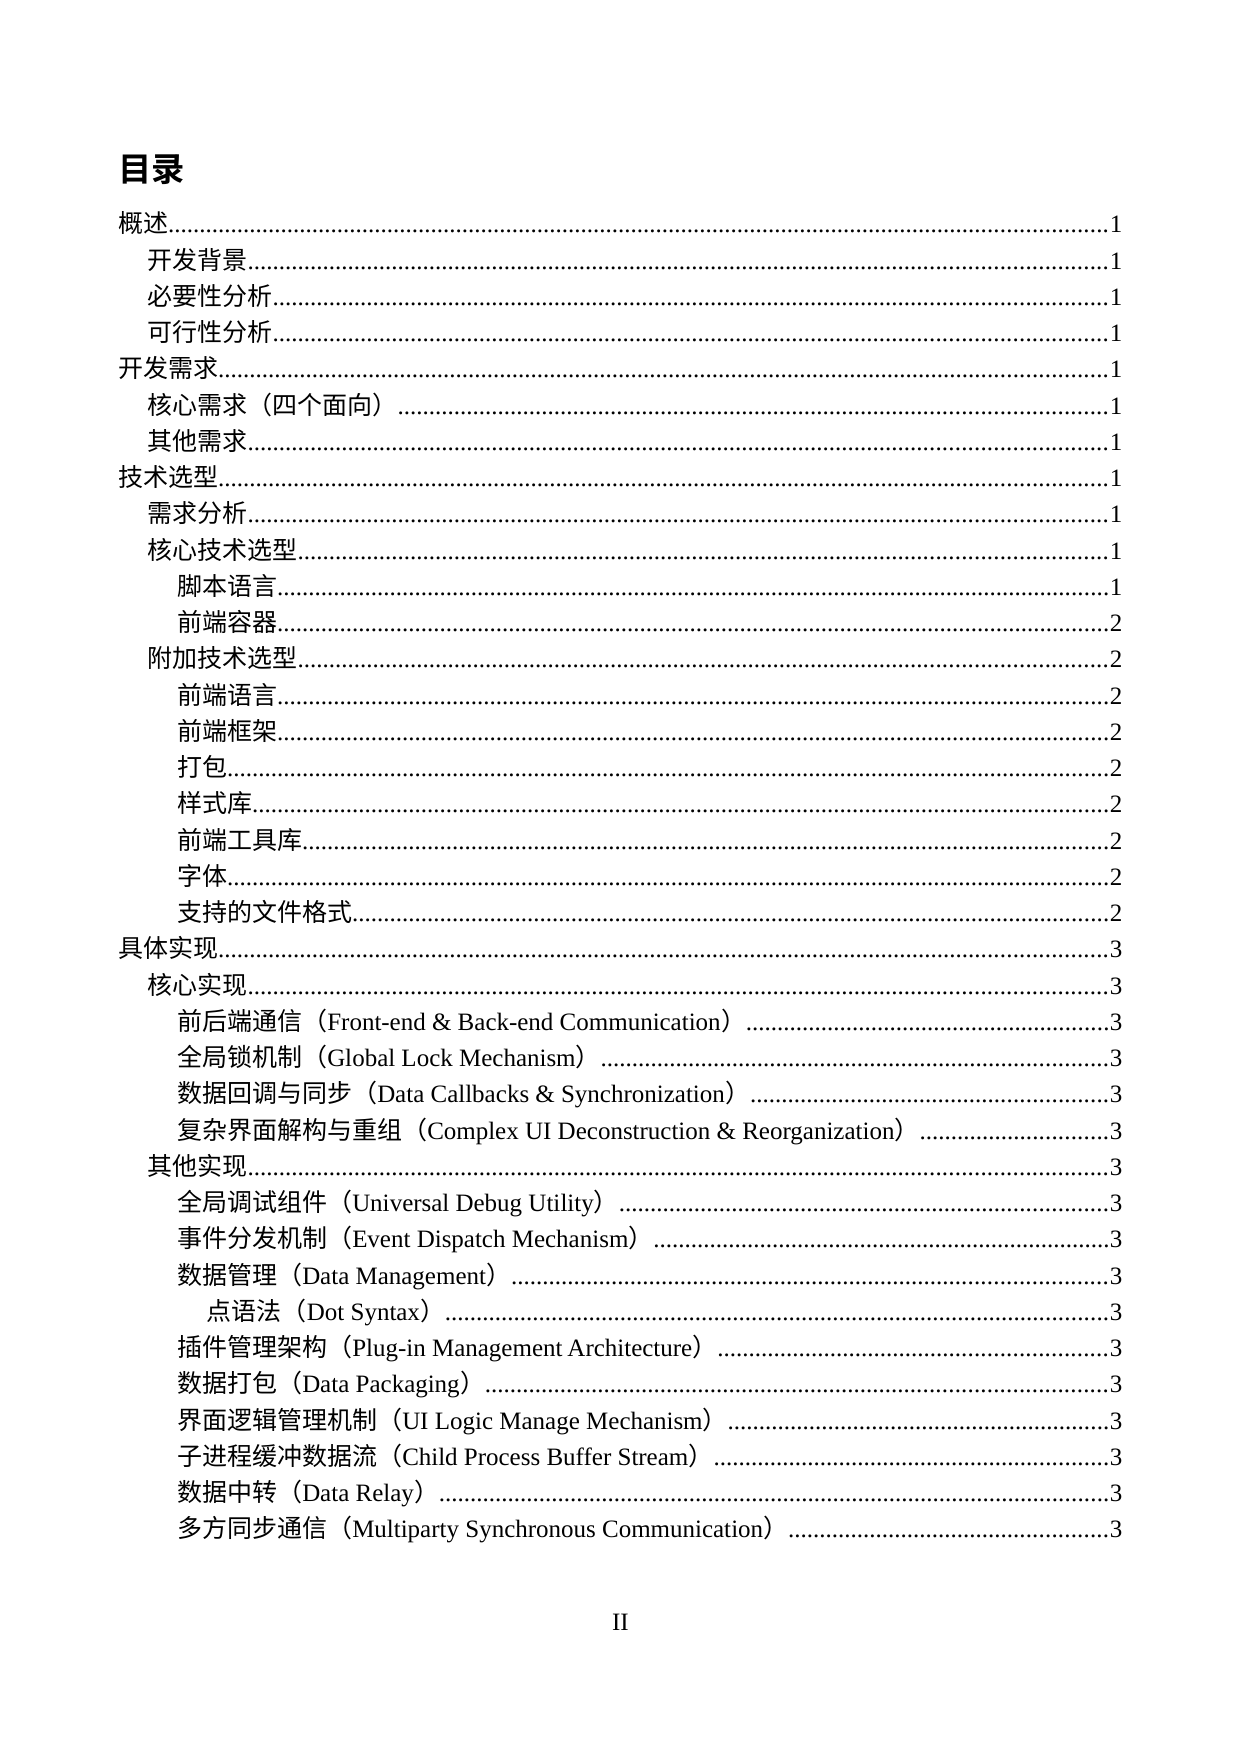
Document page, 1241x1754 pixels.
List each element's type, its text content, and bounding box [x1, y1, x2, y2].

subtitle 目录 [118, 143, 1122, 191]
text 字体 2 [177, 856, 1122, 893]
text 其他需求 1 [148, 421, 1122, 458]
text 可行性分析 1 [148, 313, 1122, 349]
text 数据回调与同步（Data Callbacks & Synchronization） 3 [177, 1074, 1122, 1110]
text 数据打包（Data Packaging） 3 [177, 1364, 1122, 1400]
text 开发需求 1 [118, 349, 1122, 385]
text 打包 2 [177, 748, 1122, 784]
text 事件分发机制（Event Dispatch Mechanism） 3 [177, 1219, 1122, 1255]
text 附加技术选型 2 [148, 639, 1122, 675]
text 具体实现 3 [118, 929, 1122, 965]
text 插件管理架构（Plug-in Management Architecture） 3 [177, 1328, 1122, 1364]
text 复杂界面解构与重组（Complex UI Deconstruction & Reorganization） 3 [177, 1110, 1122, 1146]
text 脚本语言 1 [177, 566, 1122, 603]
text 开发背景 1 [148, 240, 1122, 276]
text 需求分析 1 [148, 494, 1122, 530]
text 全局调试组件（Universal Debug Utility） 3 [177, 1183, 1122, 1219]
text 核心实现 3 [148, 965, 1122, 1001]
text 其他实现 3 [148, 1146, 1122, 1183]
text 全局锁机制（Global Lock Mechanism） 3 [177, 1038, 1122, 1074]
text 前端语言 2 [177, 675, 1122, 711]
text 前端容器 2 [177, 603, 1122, 639]
text 前端框架 2 [177, 711, 1122, 748]
text 多方同步通信（Multiparty Synchronous Communication） 3 [177, 1509, 1122, 1545]
text 样式库 2 [177, 784, 1122, 820]
text 子进程缓冲数据流（Child Process Buffer Stream） 3 [177, 1436, 1122, 1473]
text 核心需求（四个面向） 1 [148, 385, 1122, 421]
text 数据管理（Data Management） 3 [177, 1255, 1122, 1291]
text 数据中转（Data Relay） 3 [177, 1473, 1122, 1509]
text 前端工具库 2 [177, 820, 1122, 856]
text 界面逻辑管理机制（UI Logic Manage Mechanism） 3 [177, 1400, 1122, 1436]
text 前后端通信（Front-end & Back-end Communication） 3 [177, 1001, 1122, 1038]
text 点语法（Dot Syntax） 3 [207, 1291, 1122, 1328]
text 支持的文件格式 2 [177, 893, 1122, 929]
text 必要性分析 1 [148, 276, 1122, 313]
text 技术选型 1 [118, 458, 1122, 494]
text 核心技术选型 1 [148, 530, 1122, 566]
text 概述 1 [118, 204, 1122, 240]
